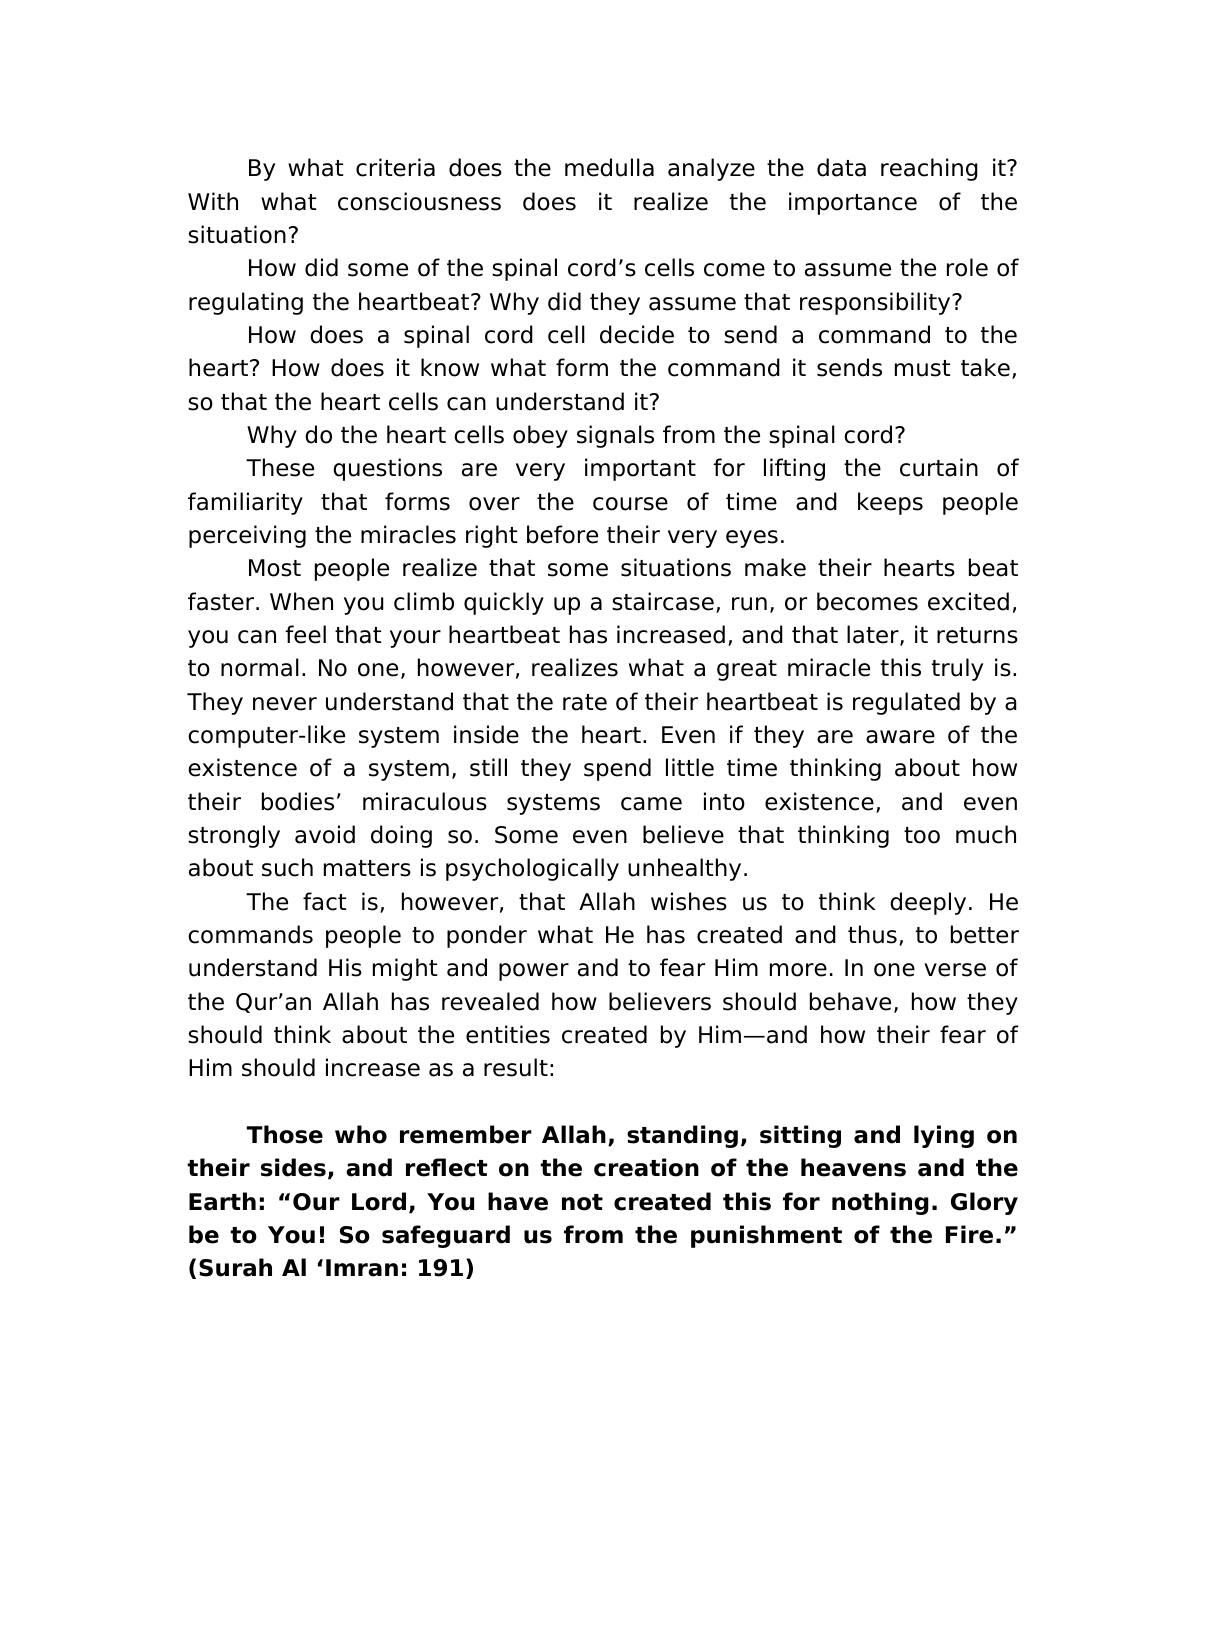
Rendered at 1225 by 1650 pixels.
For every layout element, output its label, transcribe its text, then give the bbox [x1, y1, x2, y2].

text Why do the heart cells obey signals from the spinal cord? [187, 417, 1020, 450]
text By what criteria does the medulla analyze the data reaching it? With what consciousness does it realize the importance of the situation? [187, 150, 1020, 250]
text These questions are very important for lifting the curtain of familiarity that forms over the course of time and keeps people perceiving the miracles right before their very eyes. [187, 450, 1020, 550]
text The fact is, however, that Allah wishes us to think deeply. He commands people to ponder what He has created and thus, to better understand His might and power and to fear Him more. In one verse of the Qur’an Allah has revealed how believers should behave, how they should think about the entities created by Him—and how their fear of Him should increase as a result: [187, 883, 1020, 1083]
text How did some of the spinal cord’s cells come to assume the role of regulating the heartbeat? Why did they assume that responsibility? [187, 250, 1020, 317]
text Those who remember Allah, standing, sitting and lying on their sides, and reflect on the creation of the heavens and the Earth: “Our Lord, You have not created this for nothing. Glory be to You! So safeguard us from the punishment of the Fire.” (Surah Al ‘Imran: 191) [187, 1117, 1020, 1283]
text How does a spinal cord cell decide to send a command to the heart? How does it know what form the command it sends must take, so that the heart cells can understand it? [187, 317, 1020, 417]
text Most people realize that some situations make their hearts beat faster. When you climb quickly up a staircase, run, or becomes excited, you can feel that your heartbeat has increased, and that later, it returns to normal. No one, however, realizes what a great miracle this truly is. They never understand that the rate of their heartbeat is regulated by a computer-like system inside the heart. Even if they are aware of the existence of a system, still they spend little time thinking about how their bodies’ miraculous systems came into existence, and even strongly avoid doing so. Some even believe that thinking too much about such matters is psychologically unhealthy. [187, 550, 1020, 883]
